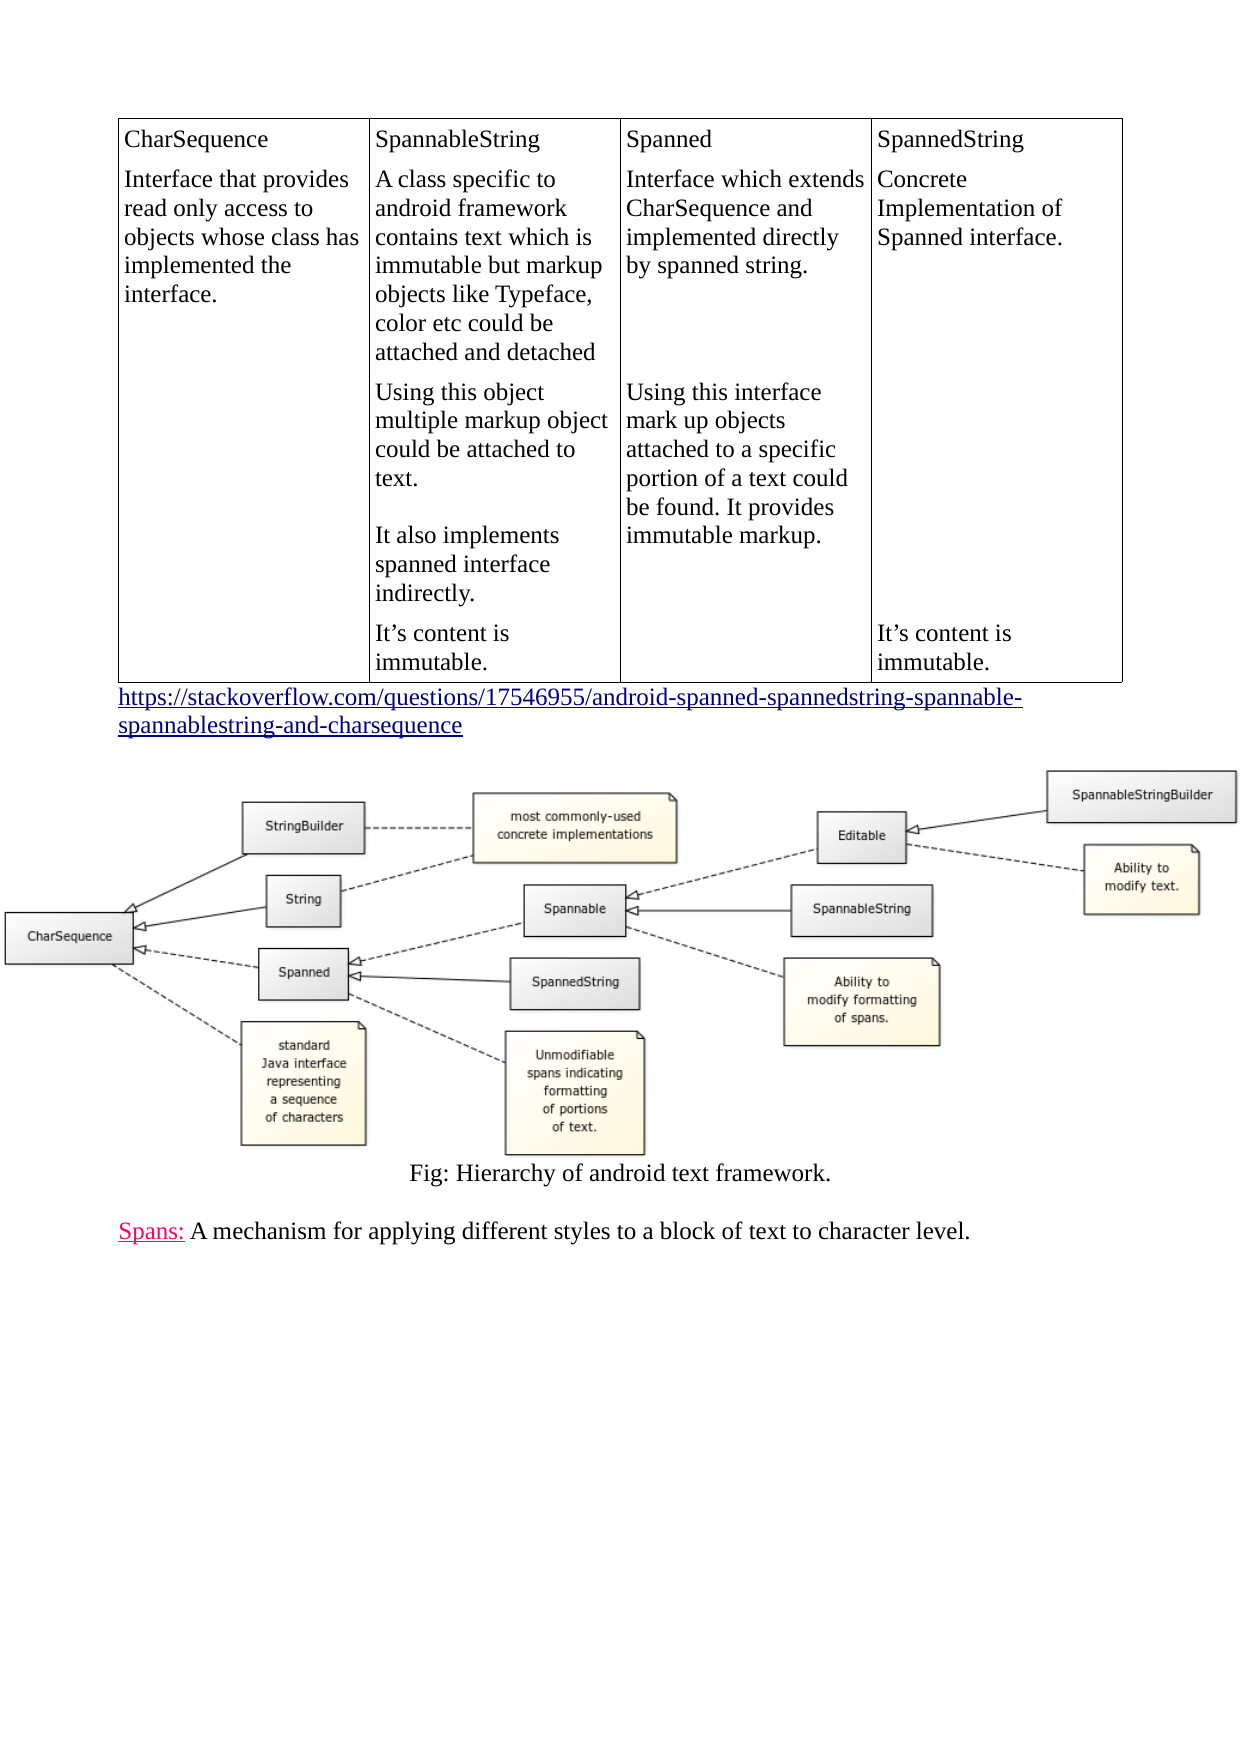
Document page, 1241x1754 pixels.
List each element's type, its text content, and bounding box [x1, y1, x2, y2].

text https://stackoverflow.com/questions/17546955/android-spanned-spannedstring-spannable-spannablestring-and-charsequence [118, 683, 1122, 739]
text Fig: Hierarchy of android text framework. [118, 1159, 1122, 1187]
table_cell It’s content is immutable. [370, 613, 620, 682]
table_header Spanned [621, 119, 871, 158]
table_header SpannedString [872, 119, 1122, 158]
table_cell Concrete Implementation of Spanned interface. [872, 159, 1122, 371]
table_cell Interface which extends CharSequence and implemented directly by spanned string. [621, 159, 871, 371]
table_cell It’s content is immutable. [872, 613, 1122, 682]
table_cell [119, 371, 369, 613]
table_cell Interface that provides read only access to objects whose class has implemented the interface. [119, 159, 369, 371]
table_cell [621, 613, 871, 682]
table_cell Using this object multiple markup object could be attached to text. It also implements spanned interface indirectly. [370, 371, 620, 613]
text Spans: A mechanism for applying different styles to a block of text to character level. [118, 1216, 1122, 1245]
table_header CharSequence [119, 119, 369, 158]
table_header SpannableString [370, 119, 620, 158]
table_cell A class specific to android framework contains text which is immutable but markup objects like Typeface, color etc could be attached and detached [370, 159, 620, 371]
table_cell [872, 371, 1122, 613]
picture [0, 767, 1241, 1159]
table_cell [119, 613, 369, 682]
table_cell Using this interface mark up objects attached to a specific portion of a text could be found. It provides immutable markup. [621, 371, 871, 613]
